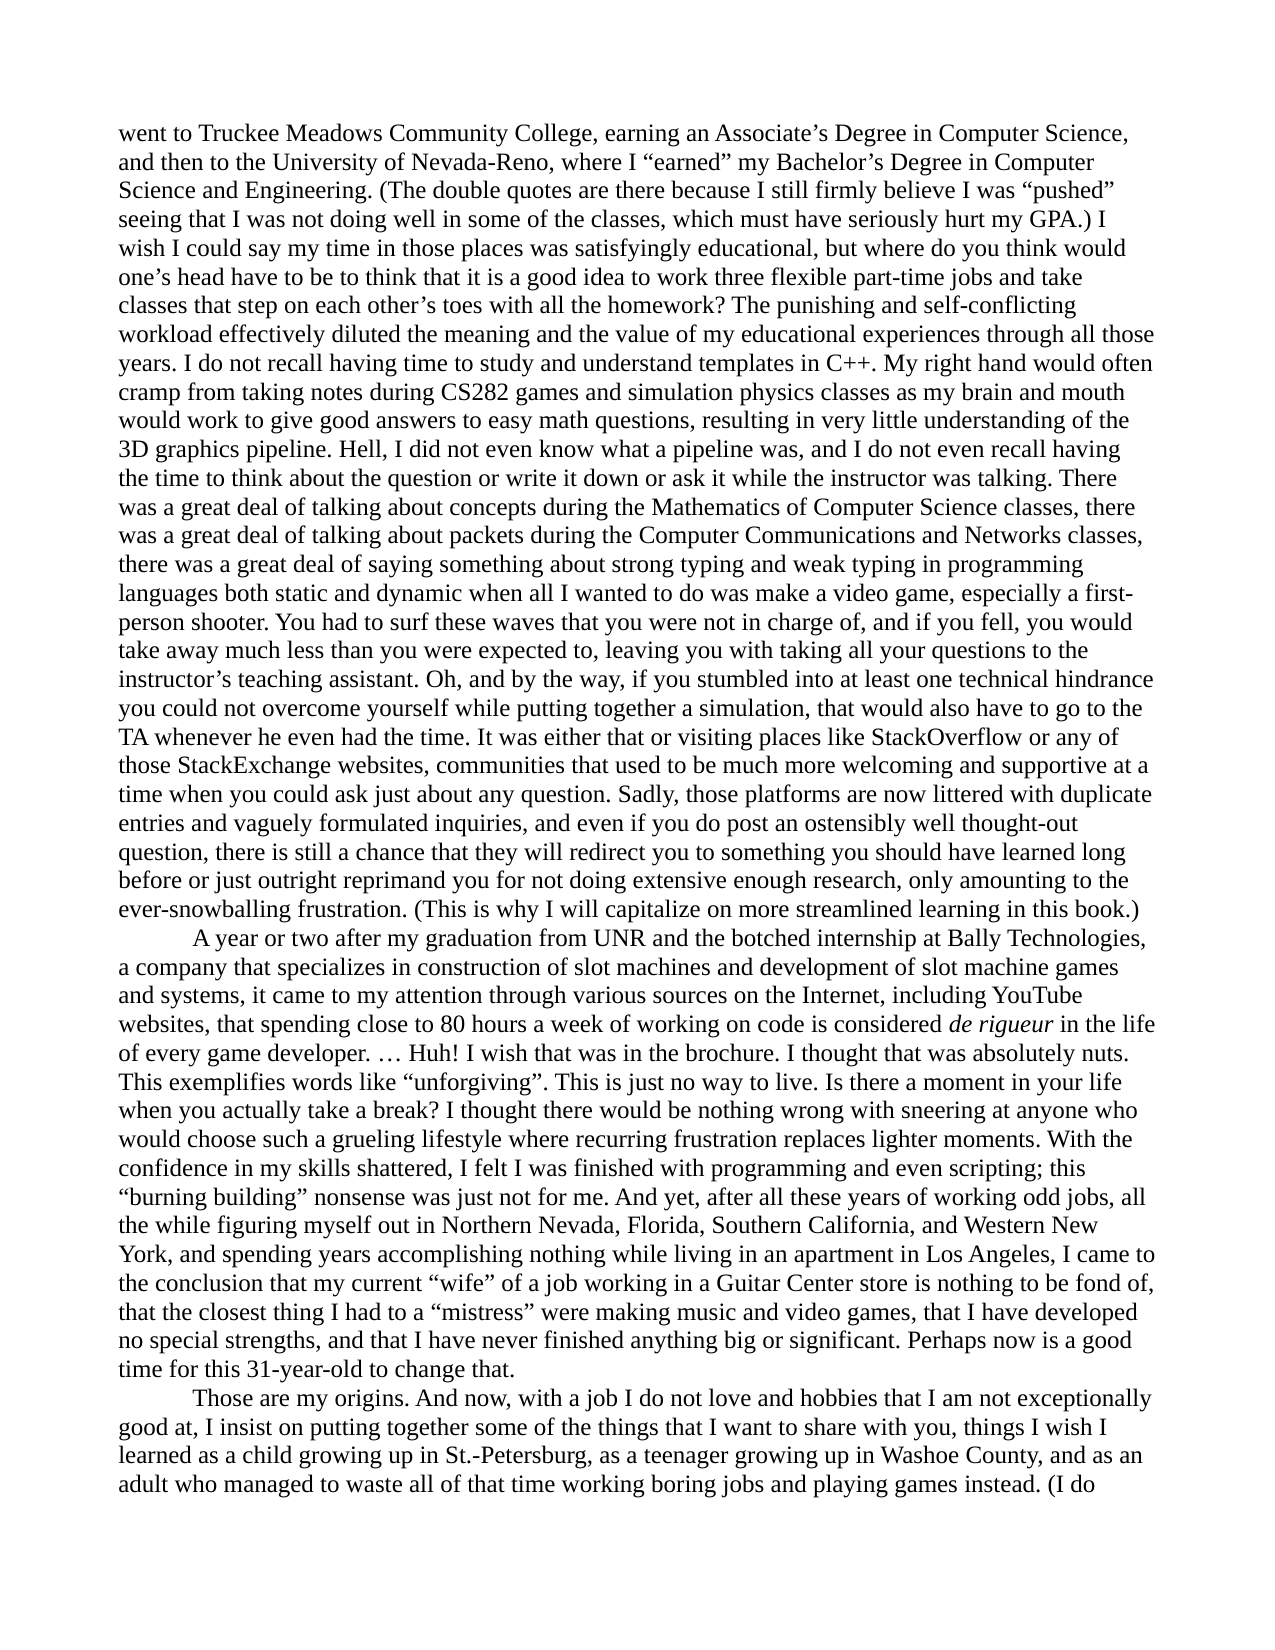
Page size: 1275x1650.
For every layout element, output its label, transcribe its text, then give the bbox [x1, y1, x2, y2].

text A year or two after my graduation from UNR and the botched internship at Bally Technologies, a company that specializes in construction of slot machines and development of slot machine games and systems, it came to my attention through various sources on the Internet, including YouTube websites, that spending close to 80 hours a week of working on code is considered de rigueur in the life of every game developer. … Huh! I wish that was in the brochure. I thought that was absolutely nuts. This exemplifies words like “unforgiving”. This is just no way to live. Is there a moment in your life when you actually take a break? I thought there would be nothing wrong with sneering at anyone who would choose such a grueling lifestyle where recurring frustration replaces lighter moments. With the confidence in my skills shattered, I felt I was finished with programming and even scripting; this “burning building” nonsense was just not for me. And yet, after all these years of working odd jobs, all the while figuring myself out in Northern Nevada, Florida, Southern California, and Western New York, and spending years accomplishing nothing while living in an apartment in Los Angeles, I came to the conclusion that my current “wife” of a job working in a Guitar Center store is nothing to be fond of, that the closest thing I had to a “mistress” were making music and video games, that I have developed no special strengths, and that I have never finished anything big or significant. Perhaps now is a good time for this 31-year-old to change that. [118, 923, 1157, 1383]
text went to Truckee Meadows Community College, earning an Associate’s Degree in Computer Science, and then to the University of Nevada-Reno, where I “earned” my Bachelor’s Degree in Computer Science and Engineering. (The double quotes are there because I still firmly believe I was “pushed” seeing that I was not doing well in some of the classes, which must have seriously hurt my GPA.) I wish I could say my time in those places was satisfyingly educational, but where do you think would one’s head have to be to think that it is a good idea to work three flexible part-time jobs and take classes that step on each other’s toes with all the homework? The punishing and self-conflicting workload effectively diluted the meaning and the value of my educational experiences through all those years. I do not recall having time to study and understand templates in C++. My right hand would often cramp from taking notes during CS282 games and simulation physics classes as my brain and mouth would work to give good answers to easy math questions, resulting in very little understanding of the 3D graphics pipeline. Hell, I did not even know what a pipeline was, and I do not even recall having the time to think about the question or write it down or ask it while the instructor was talking. There was a great deal of talking about concepts during the Mathematics of Computer Science classes, there was a great deal of talking about packets during the Computer Communications and Networks classes, there was a great deal of saying something about strong typing and weak typing in programming languages both static and dynamic when all I wanted to do was make a video game, especially a first-person shooter. You had to surf these waves that you were not in charge of, and if you fell, you would take away much less than you were expected to, leaving you with taking all your questions to the instructor’s teaching assistant. Oh, and by the way, if you stumbled into at least one technical hindrance you could not overcome yourself while putting together a simulation, that would also have to go to the TA whenever he even had the time. It was either that or visiting places like StackOverflow or any of those StackExchange websites, communities that used to be much more welcoming and supportive at a time when you could ask just about any question. Sadly, those platforms are now littered with duplicate entries and vaguely formulated inquiries, and even if you do post an ostensibly well thought-out question, there is still a chance that they will redirect you to something you should have learned long before or just outright reprimand you for not doing extensive enough research, only amounting to the ever-snowballing frustration. (This is why I will capitalize on more streamlined learning in this book.) [118, 118, 1157, 923]
text Those are my origins. And now, with a job I do not love and hobbies that I am not exceptionally good at, I insist on putting together some of the things that I want to share with you, things I wish I learned as a child growing up in St.-Petersburg, as a teenager growing up in Washoe County, and as an adult who managed to waste all of that time working boring jobs and playing games instead. (I do [118, 1383, 1157, 1498]
